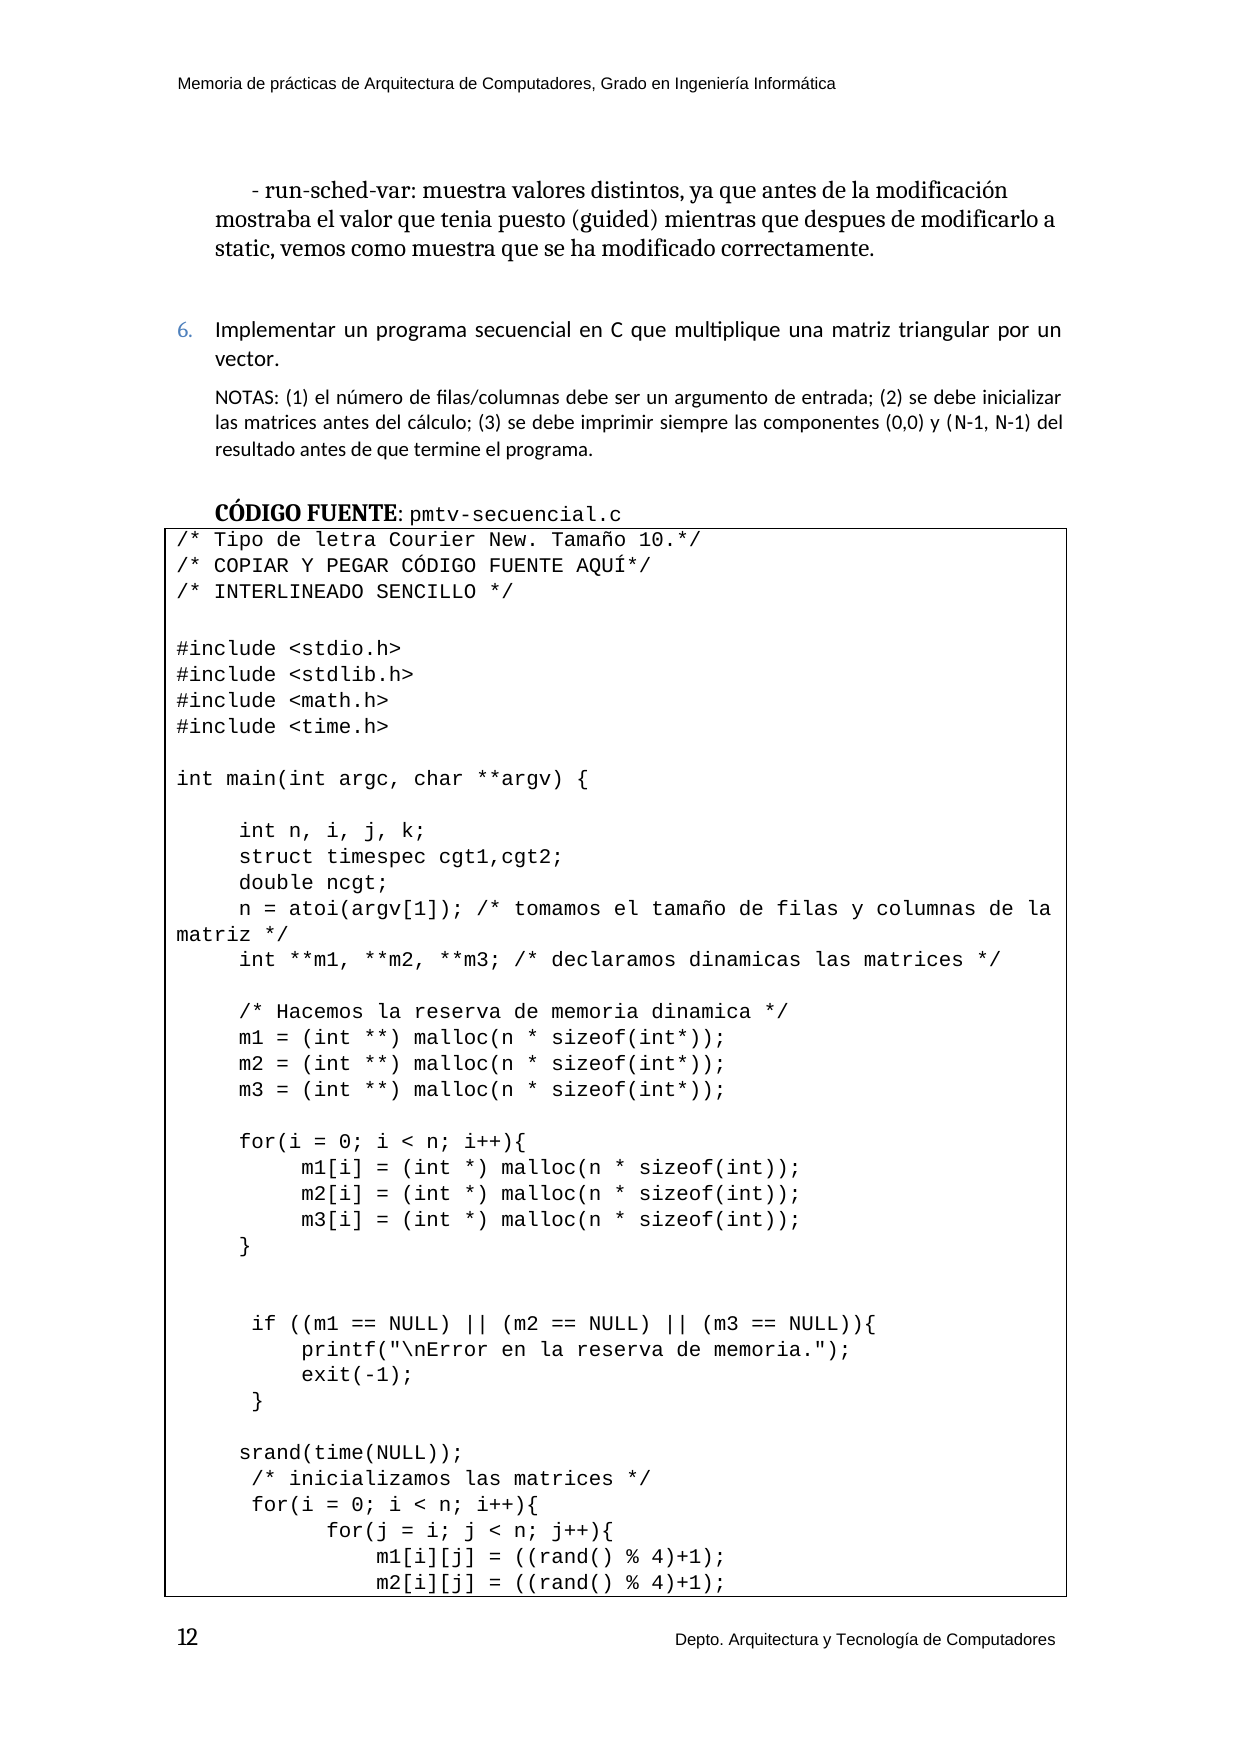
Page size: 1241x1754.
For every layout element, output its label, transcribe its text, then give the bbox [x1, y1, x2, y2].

text - run-sched-var: muestra valores distintos, ya que antes de la modificación mostraba el valor que tenia puesto (guided) mientras que despues de modificarlo a static, vemos como muestra que se ha modificado correctamente. [215, 176, 1063, 263]
list NOTAS: (1) el número de filas/columnas debe ser un argumento de entrada; (2) se debe inicializar las matrices antes del cálculo; (3) se debe imprimir siempre las componentes (0,0) y (N-1, N-1) del resultado antes de que termine el programa. [215, 384, 1063, 461]
list Implementar un programa secuencial en C que multiplique una matriz triangular por un vector. [177, 316, 1063, 372]
text CÓDIGO FUENTE: pmtv-secuencial.c [215, 499, 1063, 528]
table_header /* Tipo de letra Courier New. Tamaño 10.*/ /* COPIAR Y PEGAR CÓDIGO FUENTE AQUÍ*/ /* INTERLINEADO SENCILLO */ #include <stdio.h> #include <stdlib.h> #include <math.h> #include <time.h> int main(int argc, char **argv) { int n, i, j, k; struct timespec cgt1,cgt2; double ncgt; n = atoi(argv[1]); /* tomamos el tamaño de filas y columnas de la matriz */ int **m1, **m2, **m3; /* declaramos dinamicas las matrices */ /* Hacemos la reserva de memoria dinamica */ m1 = (int **) malloc(n * sizeof(int*)); m2 = (int **) malloc(n * sizeof(int*)); m3 = (int **) malloc(n * sizeof(int*)); for(i = 0; i < n; i++){ m1[i] = (int *) malloc(n * sizeof(int)); m2[i] = (int *) malloc(n * sizeof(int)); m3[i] = (int *) malloc(n * sizeof(int)); } if ((m1 == NULL) || (m2 == NULL) || (m3 == NULL)){ printf("\nError en la reserva de memoria."); exit(-1); } srand(time(NULL)); /* inicializamos las matrices */ for(i = 0; i < n; i++){ for(j = i; j < n; j++){ m1[i][j] = ((rand() % 4)+1); m2[i][j] = ((rand() % 4)+1); [166, 529, 1066, 1596]
